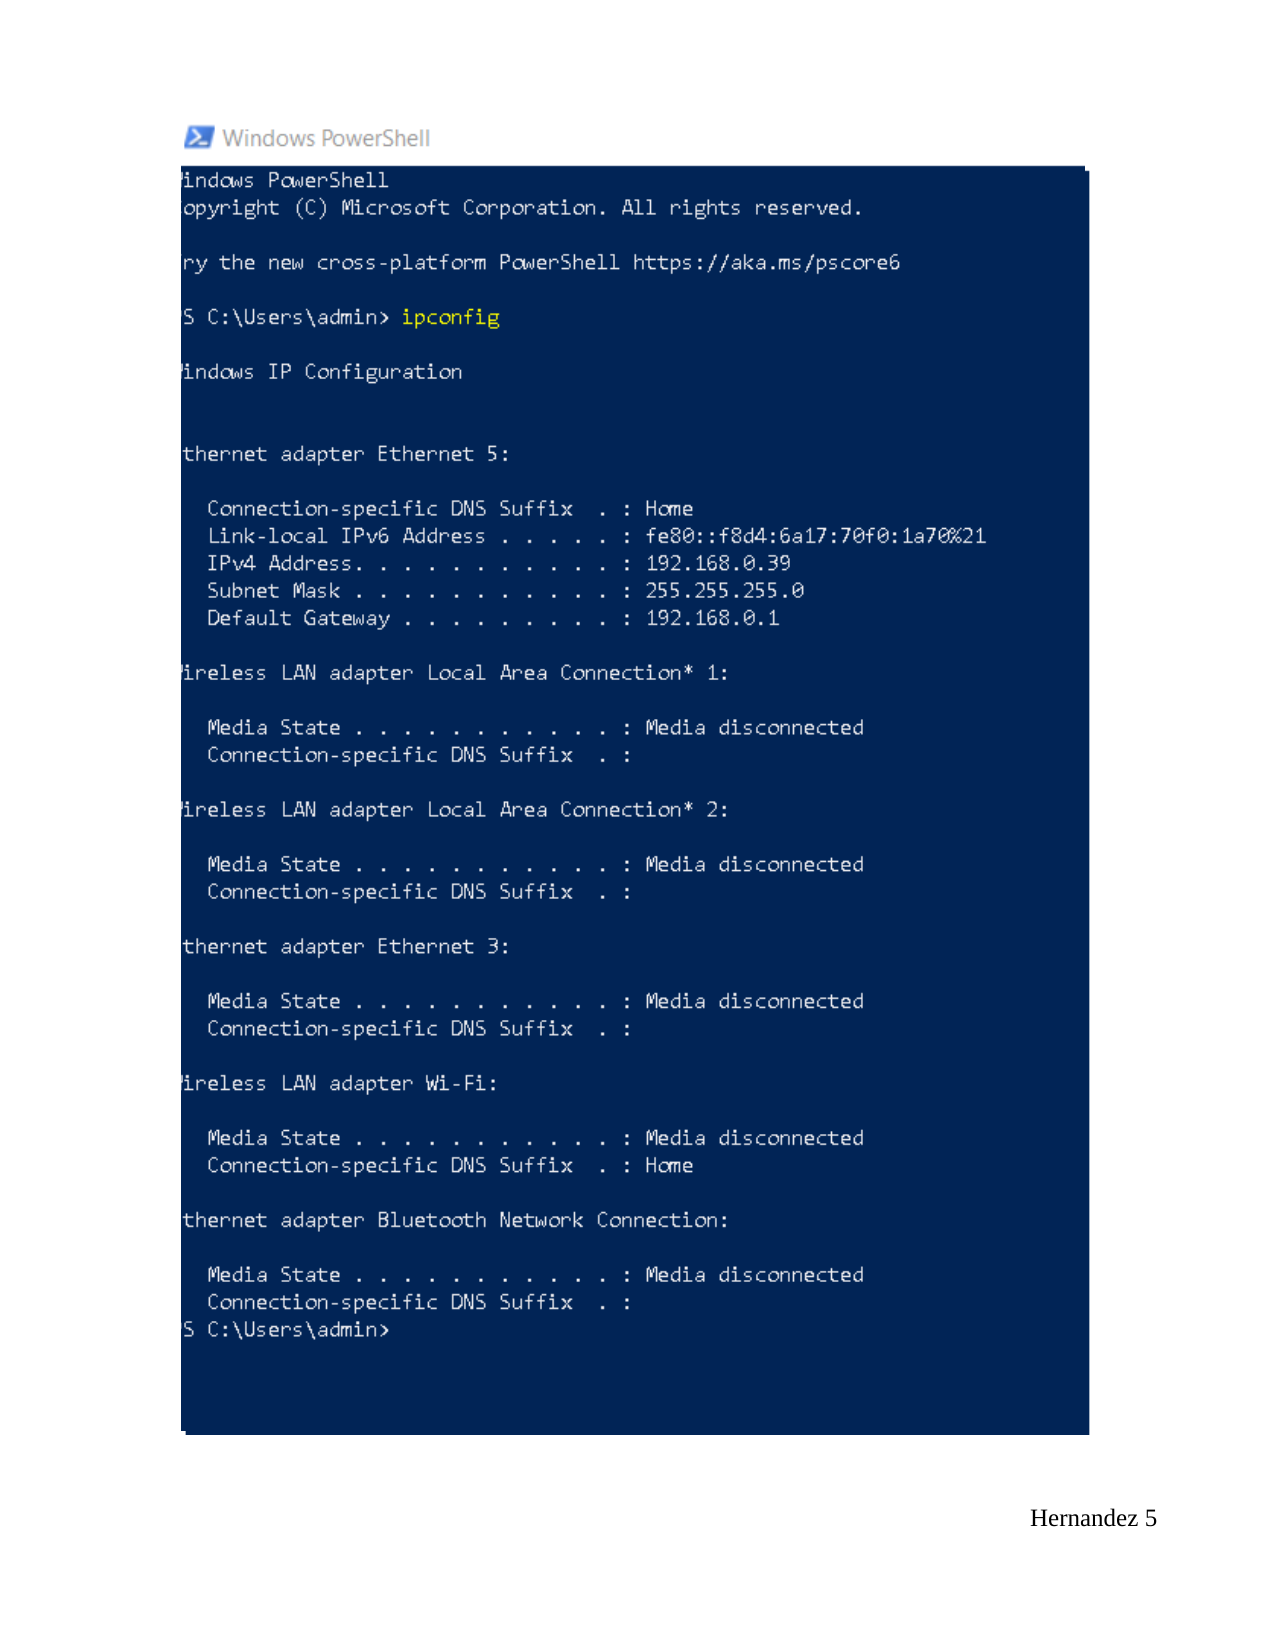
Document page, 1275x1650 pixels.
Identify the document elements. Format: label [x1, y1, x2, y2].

picture [181, 113, 1090, 1435]
